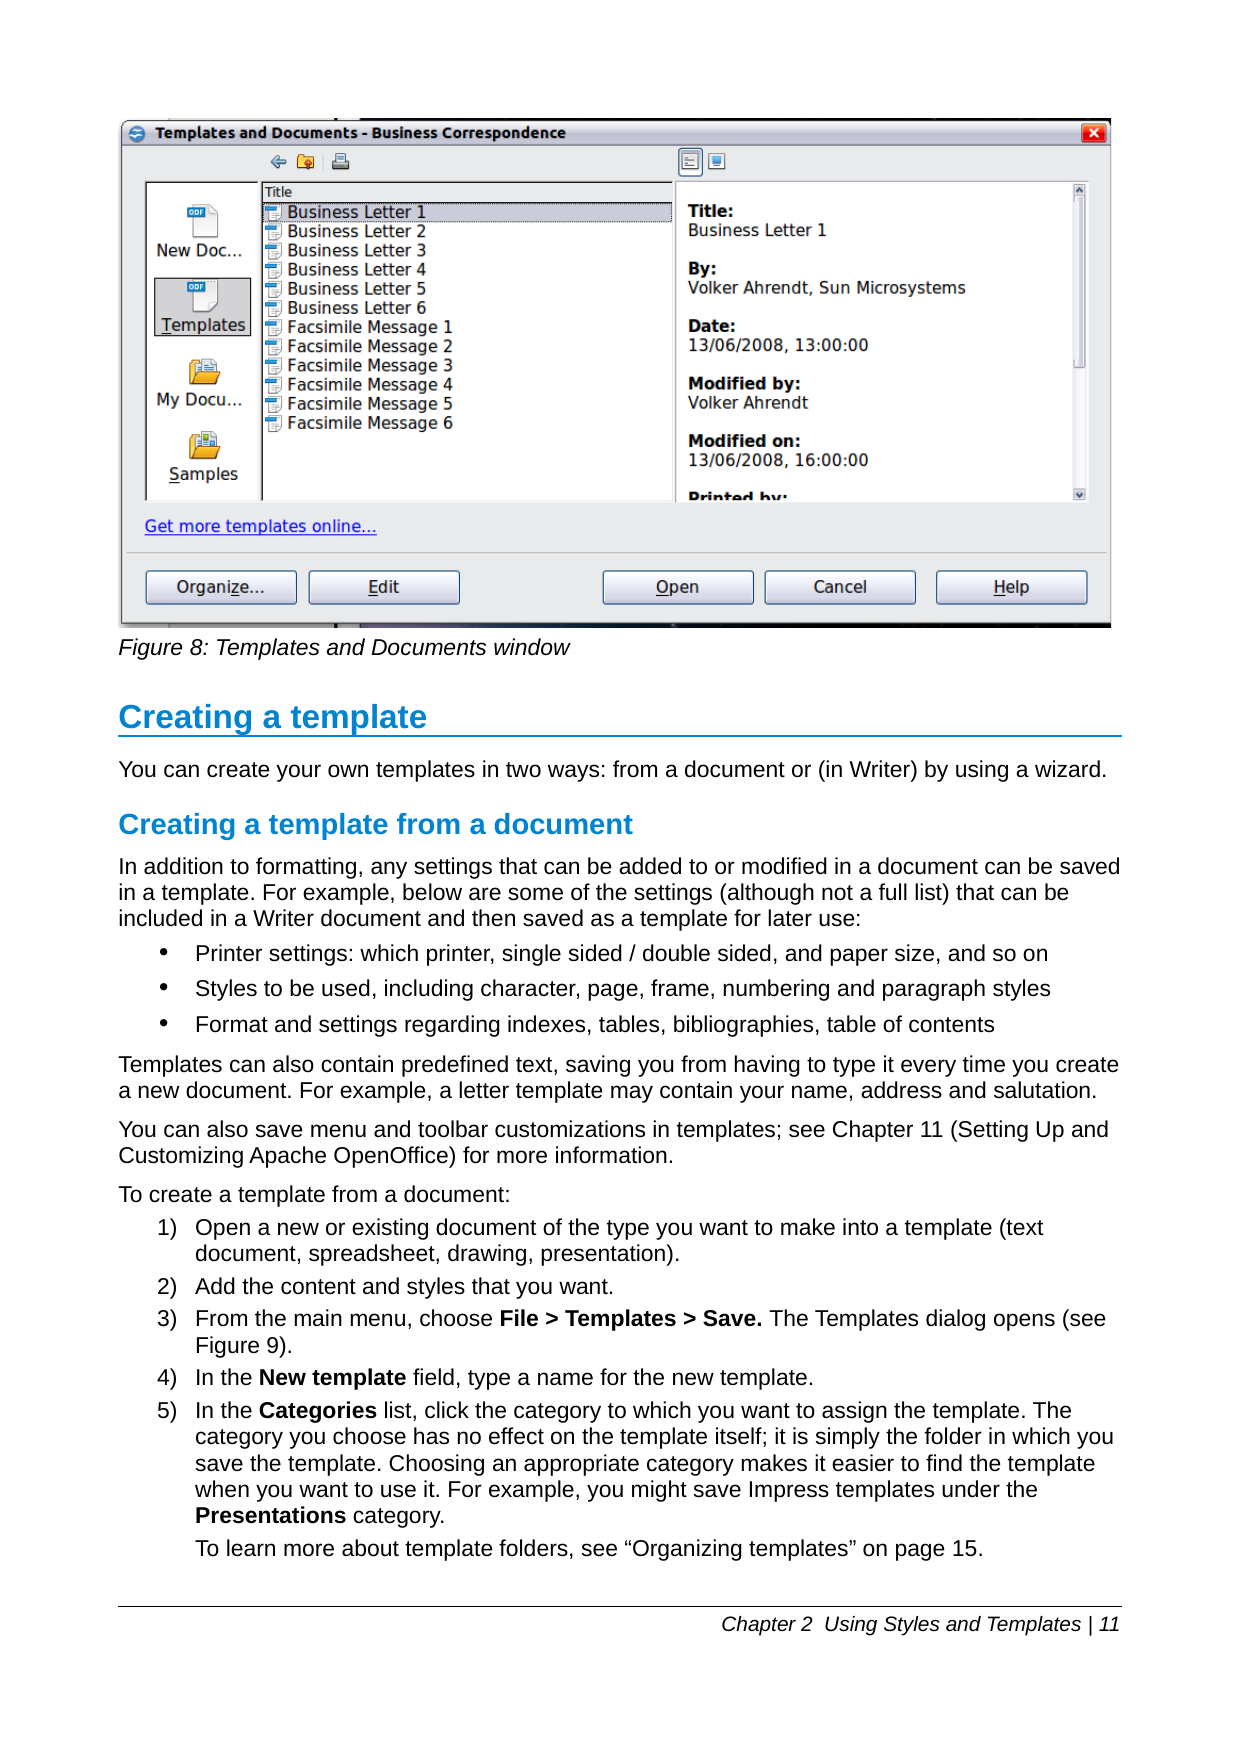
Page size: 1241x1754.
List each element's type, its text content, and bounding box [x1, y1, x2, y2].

list In the New template field, type a name for the new template. [177, 1364, 1122, 1391]
text You can create your own templates in two ways: from a document or (in Writer) by using a wizard. [118, 756, 1122, 782]
list In addition to formatting, any settings that can be added to or modified in a document can be saved in a template. For example, below are some of the settings (although not a full list) that can be included in a Writer document and then saved as a template for later use: [118, 853, 1122, 932]
subtitle Creating a template [118, 697, 1122, 735]
text You can also save menu and toolbar customizations in templates; see Chapter 11 (Setting Up and Customizing Apache OpenOffice) for more information. [118, 1116, 1122, 1168]
list Add the content and styles that you want. [177, 1273, 1122, 1299]
list Printer settings: which printer, single sided / double sided, and paper size, and so on [156, 938, 1122, 967]
list In the Categories list, click the category to which you want to assign the template. The category you choose has no effect on the template itself; it is simply the folder in which you save the template. Choosing an appropriate category makes it easier to find the template when you want to use it. For example, you might save Impress templates under the Presentations category. [177, 1397, 1122, 1529]
picture [118, 118, 1112, 628]
subtitle Creating a template from a document [118, 807, 1122, 840]
list Open a new or existing document of the type you want to make into a template (text document, spreadsheet, drawing, presentation). [177, 1214, 1122, 1267]
text Figure 28: Templates and Documents window [118, 634, 1126, 661]
text Templates can also contain predefined text, saving you from having to type it every time you create a new document. For example, a letter template may contain your name, address and salutation. [118, 1051, 1122, 1103]
list Format and settings regarding indexes, tables, bibliographies, table of contents [156, 1009, 1122, 1038]
list From the main menu, choose File > Templates > Save. The Templates dialog opens (see Figure 29). [177, 1305, 1122, 1358]
list To learn more about template folders, see “Organizing templates” on page . [195, 1535, 1122, 1561]
list Styles to be used, including character, page, frame, numbering and paragraph styles [156, 974, 1122, 1003]
list To create a template from a document: [118, 1181, 1122, 1207]
